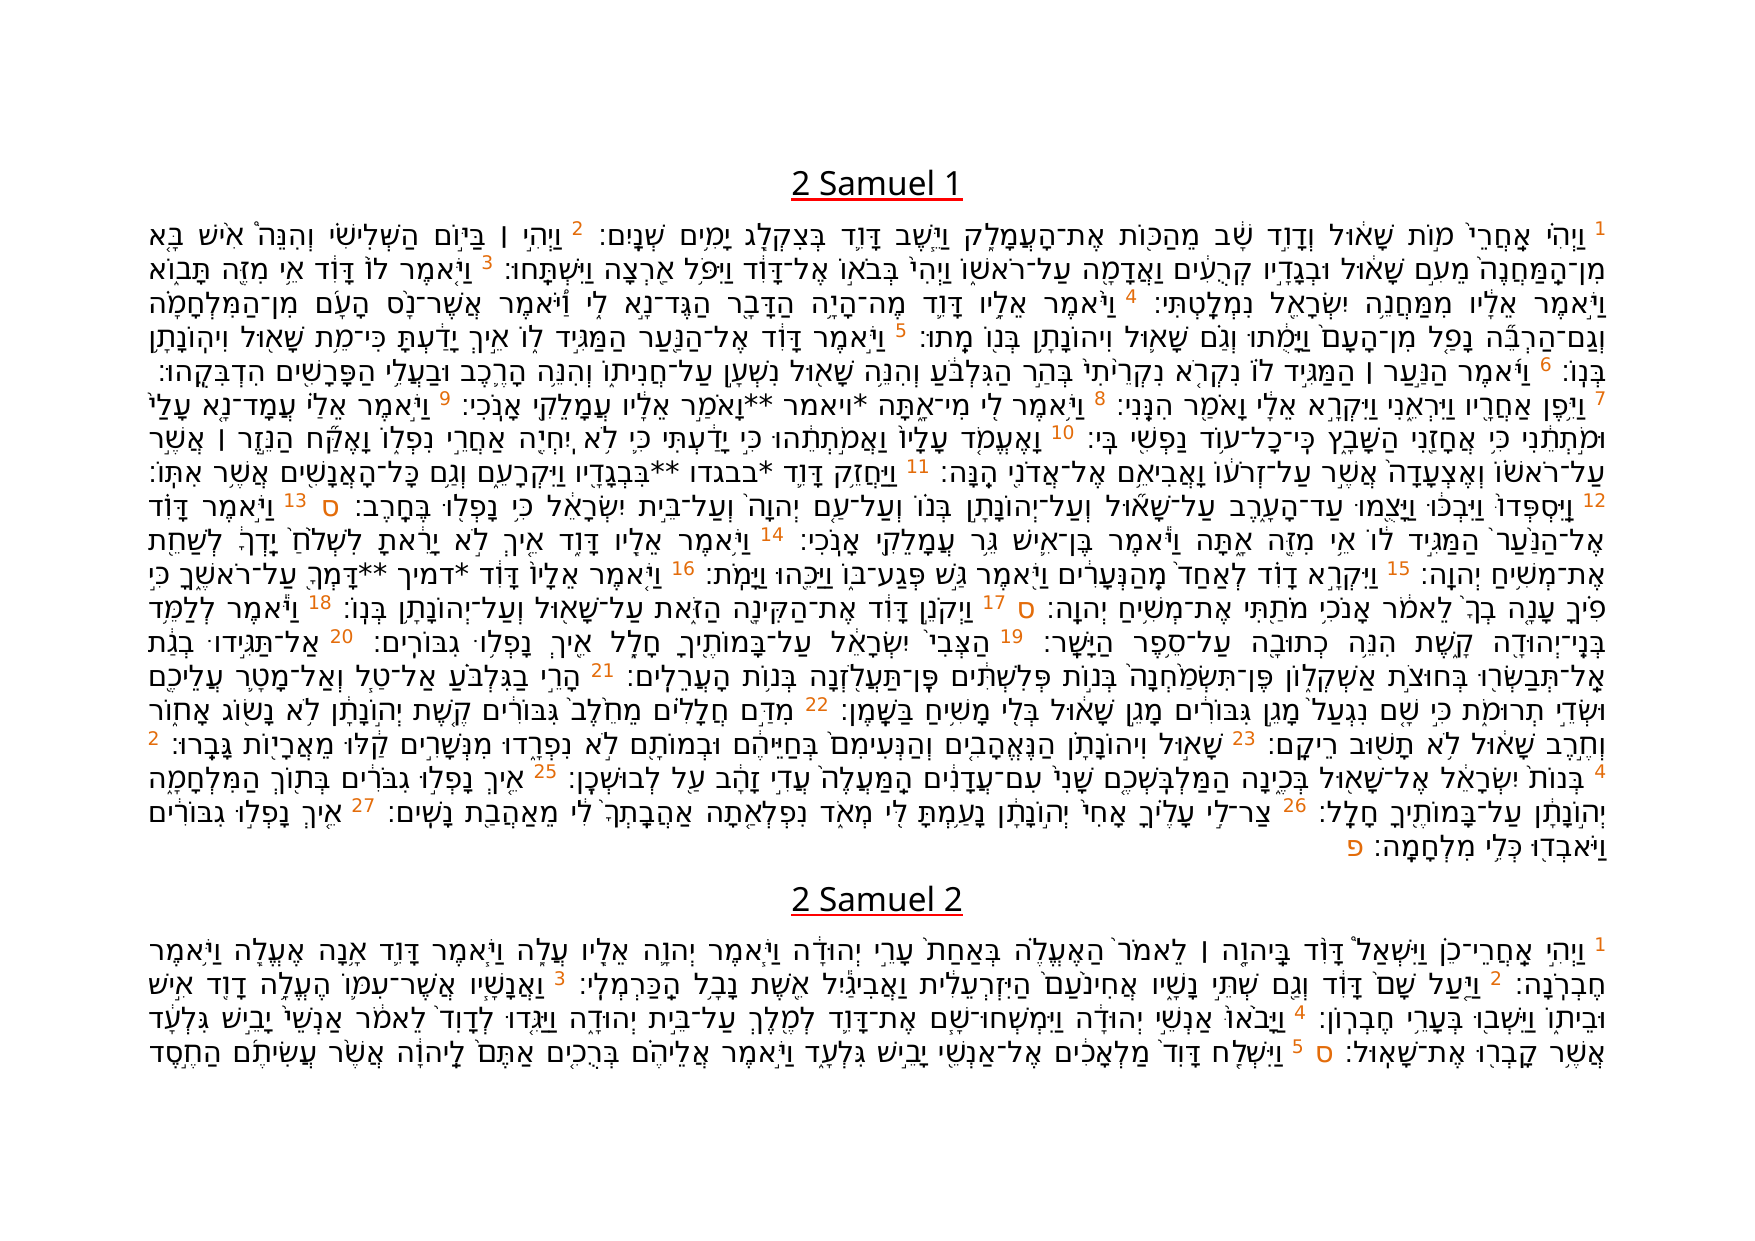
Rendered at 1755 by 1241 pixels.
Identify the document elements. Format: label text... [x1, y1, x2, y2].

text 2 Samuel 2 [148, 876, 1606, 921]
text 2 Samuel 1‬‬‬ [148, 160, 1606, 206]
text 1 וַיְהִ֣י אַֽחֲרֵי־כֵ֗ן וַיִּשְׁאַל֩ דָּוִ֨ד בַּֽיהוָ֤ה ׀ לֵאמֹר֙ הַאֶעֱלֶ֗ה בְּאַחַת֙ עָרֵ֣י יְהוּדָ֔ה וַיֹּ֧אמֶר יְהוָ֛ה אֵלָ֖יו עֲלֵ֑ה וַיֹּ֧אמֶר דָּוִ֛ד אָ֥נָה אֶעֱלֶ֖ה וַיֹּ֥אמֶר חֶבְרֹֽנָה׃ 2 וַיַּ֤עַל שָׁם֙ דָּוִ֔ד וְגַ֖ם שְׁתֵּ֣י נָשָׁ֑יו אֲחִינֹ֙עַם֙ הַיִּזְרְעֵלִ֔ית וַאֲבִיגַ֕יִל אֵ֖שֶׁת נָבָ֥ל הַֽכַּרְמְלִֽי׃ ‬‬‬3 וַאֲנָשָׁ֧יו אֲשֶׁר־עִמּ֛וֹ הֶעֱלָ֥ה דָוִ֖ד אִ֣ישׁ וּבֵית֑וֹ וַיֵּשְׁב֖וּ בְּעָרֵ֥י חֶבְרֽוֹן׃ ‬‬‬4 וַיָּבֹ֙אוּ֙ אַנְשֵׁ֣י יְהוּדָ֔ה וַיִּמְשְׁחוּ־שָׁ֧ם אֶת־דָּוִ֛ד לְמֶ֖לֶךְ עַל־בֵּ֣ית יְהוּדָ֑ה וַיַּגִּ֤דוּ לְדָוִד֙ לֵאמֹ֔ר אַנְשֵׁי֙ יָבֵ֣ישׁ גִּלְעָ֔ד אֲשֶׁ֥ר קָבְר֖וּ אֶת־שָׁאֽוּל׃ ס ‬‬‬5 וַיִּשְׁלַ֤ח דָּוִד֙ מַלְאָכִ֔ים אֶל־אַנְשֵׁ֖י יָבֵ֣ישׁ גִּלְעָ֑ד וַיֹּ֣אמֶר אֲלֵיהֶ֗ם בְּרֻכִ֤ים אַתֶּם֙ לַֽיהוָ֔ה אֲשֶׁ֨ר עֲשִׂיתֶ֜ם הַחֶ֣סֶד [148, 934, 1606, 1069]
text 1 וַיְהִ֗י אֽ͏ַחֲרֵי֙ מ֣וֹת שָׁא֔וּל וְדָוִ֣ד שָׁ֔ב מֵהַכּ֖וֹת אֶת־הָעֲמָלֵ֑ק וַיֵּ֧שֶׁב דָּוִ֛ד בְּצִקְלָ֖ג יָמִ֥ים שְׁנָֽיִם׃ 2 וַיְהִ֣י ׀ בַּיּ֣וֹם הַשְּׁלִישִׁ֗י וְהִנֵּה֩ אִ֨ישׁ בָּ֤א מִן־הַֽמַּחֲנֶה֙ מֵעִ֣ם שָׁא֔וּל וּבְגָדָ֣יו קְרֻעִ֔ים וַאֲדָמָ֖ה עַל־רֹאשׁ֑וֹ וַיְהִי֙ בְּבֹא֣וֹ אֶל־דָּוִ֔ד וַיִּפֹּ֥ל אַ֖רְצָה וַיִּשְׁתָּֽחוּ׃ ‬‬‬3 וַיֹּ֤אמֶר לוֹ֙ דָּוִ֔ד אֵ֥י מִזֶּ֖ה תָּב֑וֹא וַיֹּ֣אמֶר אֵלָ֔יו מִמַּחֲנֵ֥ה יִשְׂרָאֵ֖ל נִמְלָֽטְתִּי׃ ‬‬‬4 וַיֹּ֨אמֶר אֵלָ֥יו דָּוִ֛ד מֶה־הָיָ֥ה הַדָּבָ֖ר הַגֶּד־נָ֣א לִ֑י וַ֠יֹּאמֶר אֲשֶׁר־נָ֨ס הָעָ֜ם מִן־הַמִּלְחָמָ֗ה וְגַם־הַרְבֵּ֞ה נָפַ֤ל מִן־הָעָם֙ וַיָּמֻ֔תוּ וְגַ֗ם שָׁא֛וּל וִיהוֹנָתָ֥ן בְּנ֖וֹ מֵֽתוּ׃ ‬‬‬5 וַיֹּ֣אמֶר דָּוִ֔ד אֶל־הַנַּ֖עַר הַמַּגִּ֣יד ל֑וֹ אֵ֣יךְ יָדַ֔עְתָּ כִּי־מֵ֥ת שָׁא֖וּל וִיהֽוֹנָתָ֥ן בְּנֽוֹ׃ ‬‬‬6 וַיֹּ֜אמֶר הַנַּ֣עַר ׀ הַמַּגִּ֣יד ל֗וֹ נִקְרֹ֤א נִקְרֵ֙יתִי֙ בְּהַ֣ר הַגִּלְבֹּ֔עַ וְהִנֵּ֥ה שָׁא֖וּל נִשְׁעָ֣ן עַל־חֲנִית֑וֹ וְהִנֵּ֥ה הָרֶ֛כֶב וּבַעֲלֵ֥י הַפָּרָשִׁ֖ים הִדְבִּקֻֽהוּ׃ ‬‬‬7 וַיִּ֥פֶן אַחֲרָ֖יו וַיִּרְאֵ֑נִי וַיִּקְרָ֣א אֵלָ֔י וָאֹמַ֖ר הִנֵּֽנִי׃ ‬‬‬8 וַיֹּ֥אמֶר לִ֖י מִי־אָ֑תָּה *ויאמר **וָאֹמַ֣ר אֵלָ֔יו עֲמָלֵקִ֖י אָנֹֽכִי׃ ‬‬‬9 וַיֹּ֣אמֶר אֵלַ֗י עֲמָד־נָ֤א עָלַי֙ וּמֹ֣תְתֵ֔נִי כִּ֥י אֲחָזַ֖נִי הַשָּׁבָ֑ץ כִּֽי־כָל־ע֥וֹד נַפְשִׁ֖י בִּֽי׃ ‬‬‬10 וָאֶעֱמֹ֤ד עָלָיו֙ וַאֲמֹ֣תְתֵ֔הוּ כִּ֣י יָדַ֔עְתִּי כִּ֛י לֹ֥א יִֽחְיֶ֖ה אַחֲרֵ֣י נִפְל֑וֹ וָאֶקַּ֞ח הַנֵּ֣זֶר ׀ אֲשֶׁ֣ר עַל־רֹאשׁ֗וֹ וְאֶצְעָדָה֙ אֲשֶׁ֣ר עַל־זְרֹע֔וֹ וָאֲבִיאֵ֥ם אֶל־אֲדֹנִ֖י הֵֽנָּה׃ ‬‬‬11 וַיַּחֲזֵ֥ק דָּוִ֛ד *בבגדו **בִּבְגָדָ֖יו וַיִּקְרָעֵ֑ם וְגַ֥ם כָּל־הָאֲנָשִׁ֖ים אֲשֶׁ֥ר אִתּֽוֹ׃ ‬‬‬12 וַֽיִּסְפְּדוּ֙ וַיִּבְכּ֔וּ וַיָּצֻ֖מוּ עַד־הָעָ֑רֶב עַל־שָׁא֞וּל וְעַל־יְהוֹנָתָ֣ן בְּנ֗וֹ וְעַל־עַ֤ם יְהוָה֙ וְעַל־בֵּ֣ית יִשְׂרָאֵ֔ל כִּ֥י נָפְל֖וּ בֶּחָֽרֶב׃ ס ‬‬‬13 וַיֹּ֣אמֶר דָּוִ֗ד אֶל־הַנַּ֙עַר֙ הַמַּגִּ֣יד ל֔וֹ אֵ֥י מִזֶּ֖ה אָ֑תָּה וַיֹּ֕אמֶר בֶּן־אִ֛ישׁ גֵּ֥ר עֲמָלֵקִ֖י אָנֹֽכִי׃ ‬‬‬14 וַיֹּ֥אמֶר אֵלָ֖יו דָּוִ֑ד אֵ֚יךְ לֹ֣א יָרֵ֔אתָ לִשְׁלֹ֙חַ֙ יָֽדְךָ֔ לְשַׁחֵ֖ת אֶת־מְשִׁ֥יחַ יְהוָֽה׃ ‬‬‬15 וַיִּקְרָ֣א דָוִ֗ד לְאַחַד֙ מֵֽהַנְּעָרִ֔ים וַיֹּ֖אמֶר גַּ֣שׁ פְּגַע־בּ֑וֹ וַיַּכֵּ֖הוּ וַיָּמֹֽת׃ ‬‬‬16 וַיֹּ֤אמֶר אֵלָיו֙ דָּוִ֔ד *דמיך **דָּמְךָ֖ עַל־רֹאשֶׁ֑ךָ כִּ֣י פִ֗יךָ עָנָ֤ה בְךָ֙ לֵאמֹ֔ר אָנֹכִ֥י מֹתַ֖תִּי אֶת־מְשִׁ֥יחַ יְהוָֽה׃ ס ‬‬‬17 וַיְקֹנֵ֣ן דָּוִ֔ד אֶת־הַקִּינָ֖ה הַזֹּ֑את עַל־שָׁא֖וּל וְעַל־יְהוֹנָתָ֥ן בְּנֽוֹ׃ ‬‬‬18 וַיֹּ֕אמֶר לְלַמֵּ֥ד בְּנֵֽי־יְהוּדָ֖ה קָ֑שֶׁת הִנֵּ֥ה כְתוּבָ֖ה עַל־סֵ֥פֶר הַיָּשָֽׁר׃ ‬‬‬19 הַצְּבִי֙ יִשְׂרָאֵ֔ל עַל־בָּמוֹתֶ֖יךָ חָלָ֑ל אֵ֖יךְ נָפְל֥וּ גִבּוֹרִֽים׃ ‬‬‬20 אַל־תַּגִּ֣ידוּ בְגַ֔ת אַֽל־תְּבַשְּׂר֖וּ בְּחוּצֹ֣ת אַשְׁקְל֑וֹן פֶּן־תִּשְׂמַ֙חְנָה֙ בְּנ֣וֹת פְּלִשְׁתִּ֔ים פֶּֽן־תַּעֲלֹ֖זְנָה בְּנ֥וֹת הָעֲרֵלִֽים׃ ‬‬‬21 הָרֵ֣י בַגִּלְבֹּ֗עַ אַל־טַ֧ל וְאַל־מָטָ֛ר עֲלֵיכֶ֖ם וּשְׂדֵ֣י תְרוּמֹ֑ת כִּ֣י שָׁ֤ם נִגְעַל֙ מָגֵ֣ן גִּבּוֹרִ֔ים מָגֵ֣ן שָׁא֔וּל בְּלִ֖י מָשִׁ֥יחַ בַּשָּֽׁמֶן׃ ‬‬‬22 מִדַּ֣ם חֲלָלִ֗ים מֵחֵ֙לֶב֙ גִּבּוֹרִ֔ים קֶ֚שֶׁת יְה֣וֹנָתָ֔ן לֹ֥א נָשׂ֖וֹג אָח֑וֹר וְחֶ֣רֶב שָׁא֔וּל לֹ֥א תָשׁ֖וּב רֵיקָֽם׃ ‬‬‬23 שָׁא֣וּל וִיהוֹנָתָ֗ן הַנֶּאֱהָבִ֤ים וְהַנְּעִימִם֙ בְּחַיֵּיהֶ֔ם וּבְמוֹתָ֖ם לֹ֣א נִפְרָ֑דוּ מִנְּשָׁרִ֣ים קַ֔לּוּ מֵאֲרָי֖וֹת גָּבֵֽרוּ׃ ‬‬‬24 בְּנוֹת֙ יִשְׂרָאֵ֔ל אֶל־שָׁא֖וּל בְּכֶ֑ינָה הַמַּלְבִּֽשְׁכֶ֤ם שָׁנִי֙ עִם־עֲדָנִ֔ים הַֽמַּעֲלֶה֙ עֲדִ֣י זָהָ֔ב עַ֖ל לְבוּשְׁכֶֽן׃ ‬‬‬25 אֵ֚יךְ נָפְל֣וּ גִבֹּרִ֔ים בְּת֖וֹךְ הַמִּלְחָמָ֑ה יְה֣וֹנָתָ֔ן עַל־בָּמוֹתֶ֖יךָ חָלָֽל׃ ‬‬‬26 צַר־לִ֣י עָלֶ֗יךָ אָחִי֙ יְה֣וֹנָתָ֔ן נָעַ֥מְתָּ לִּ֖י מְאֹ֑ד נִפְלְאַ֤תָה אַהֲבָֽתְךָ֙ לִ֔י מֵאַהֲבַ֖ת נָשִֽׁים׃ ‬‬‬27 אֵ֚יךְ נָפְל֣וּ גִבּוֹרִ֔ים וַיֹּאבְד֖וּ כְּלֵ֥י מִלְחָמָֽה׃ פ ‬‬‬‬‬‬‬‬‬‬‬‬‬‬‬‬‬‬‬‬‬‬‬‬‬‬‬‬‬ [148, 218, 1606, 863]
